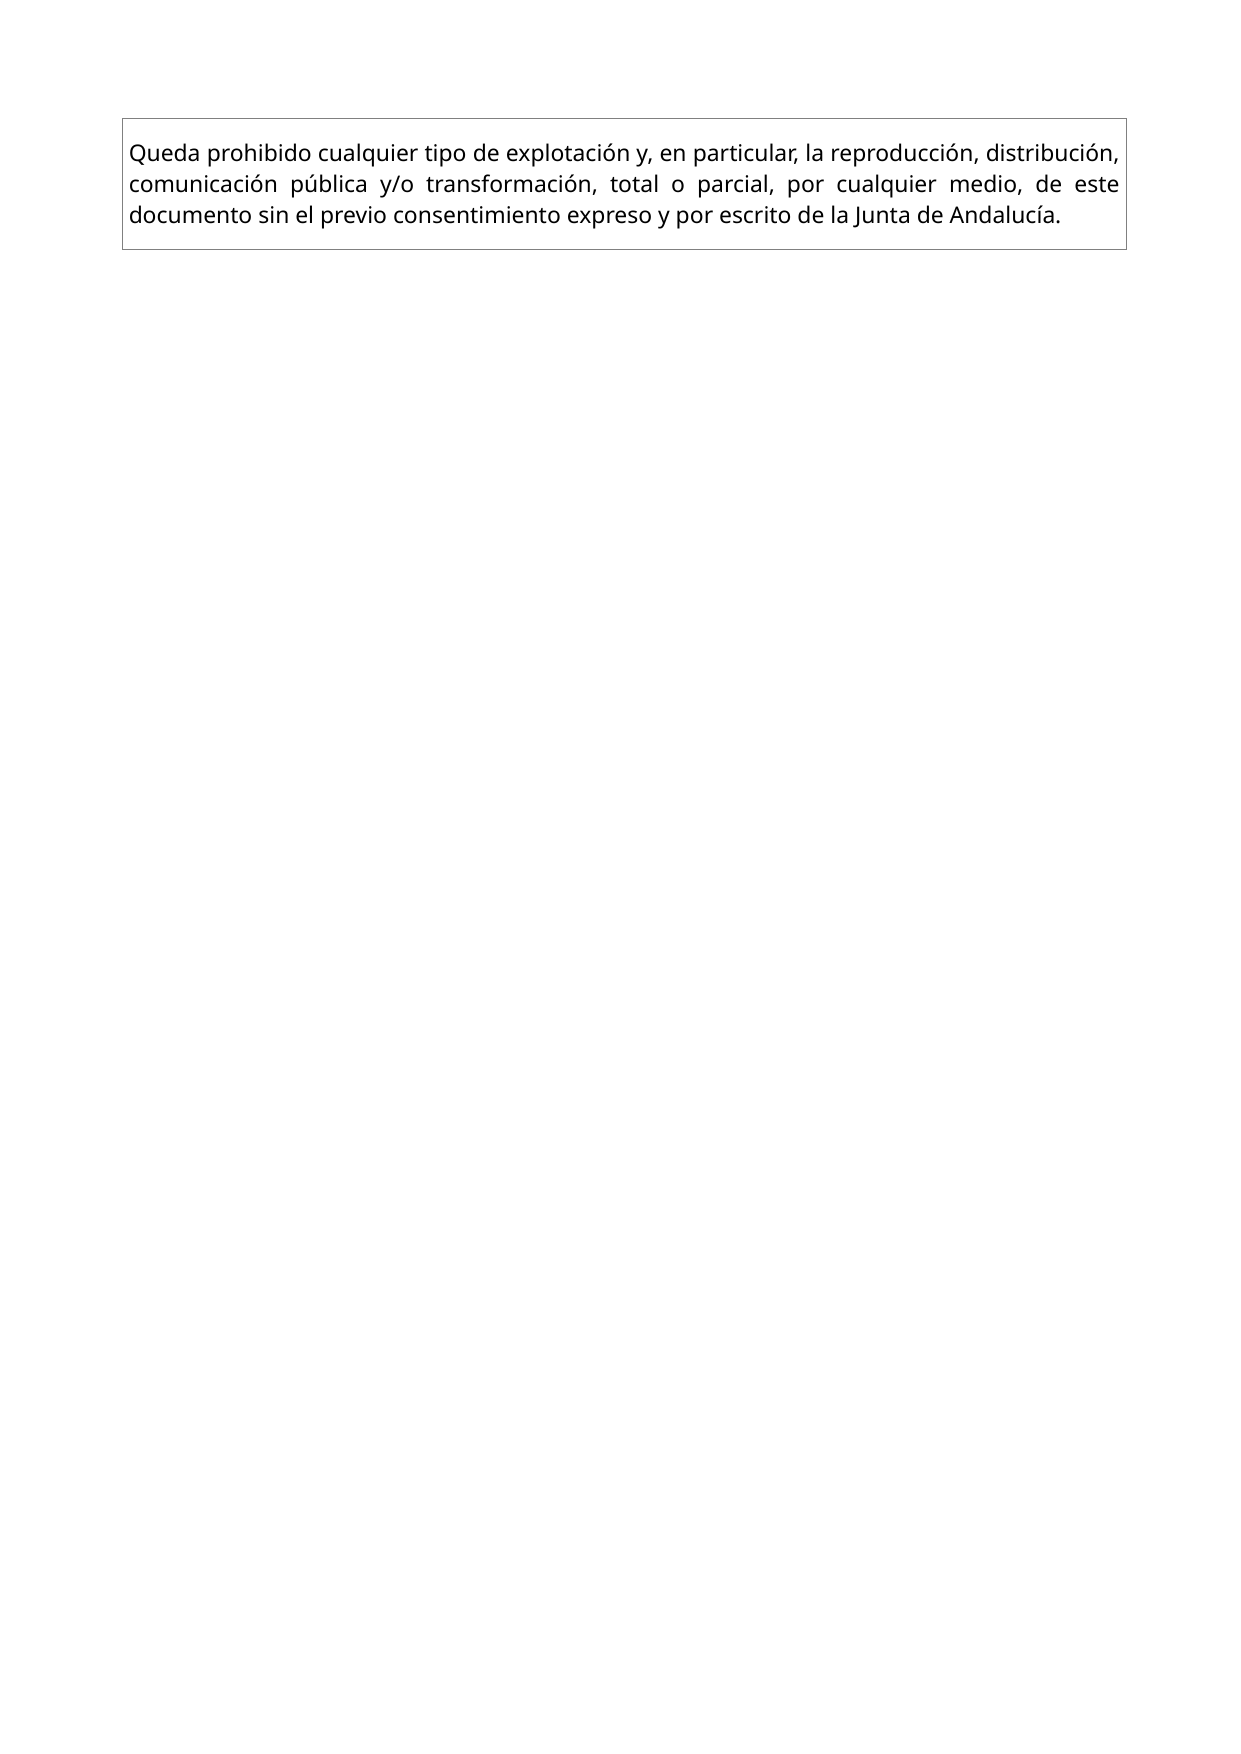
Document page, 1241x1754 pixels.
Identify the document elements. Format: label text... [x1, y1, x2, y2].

table_header Queda prohibido cualquier tipo de explotación y, en particular, la reproducción, distribución, comunicación pública y/o transformación, total o parcial, por cualquier medio, de este documento sin el previo consentimiento expreso y por escrito de la Junta de Andalucía. [123, 119, 1126, 248]
